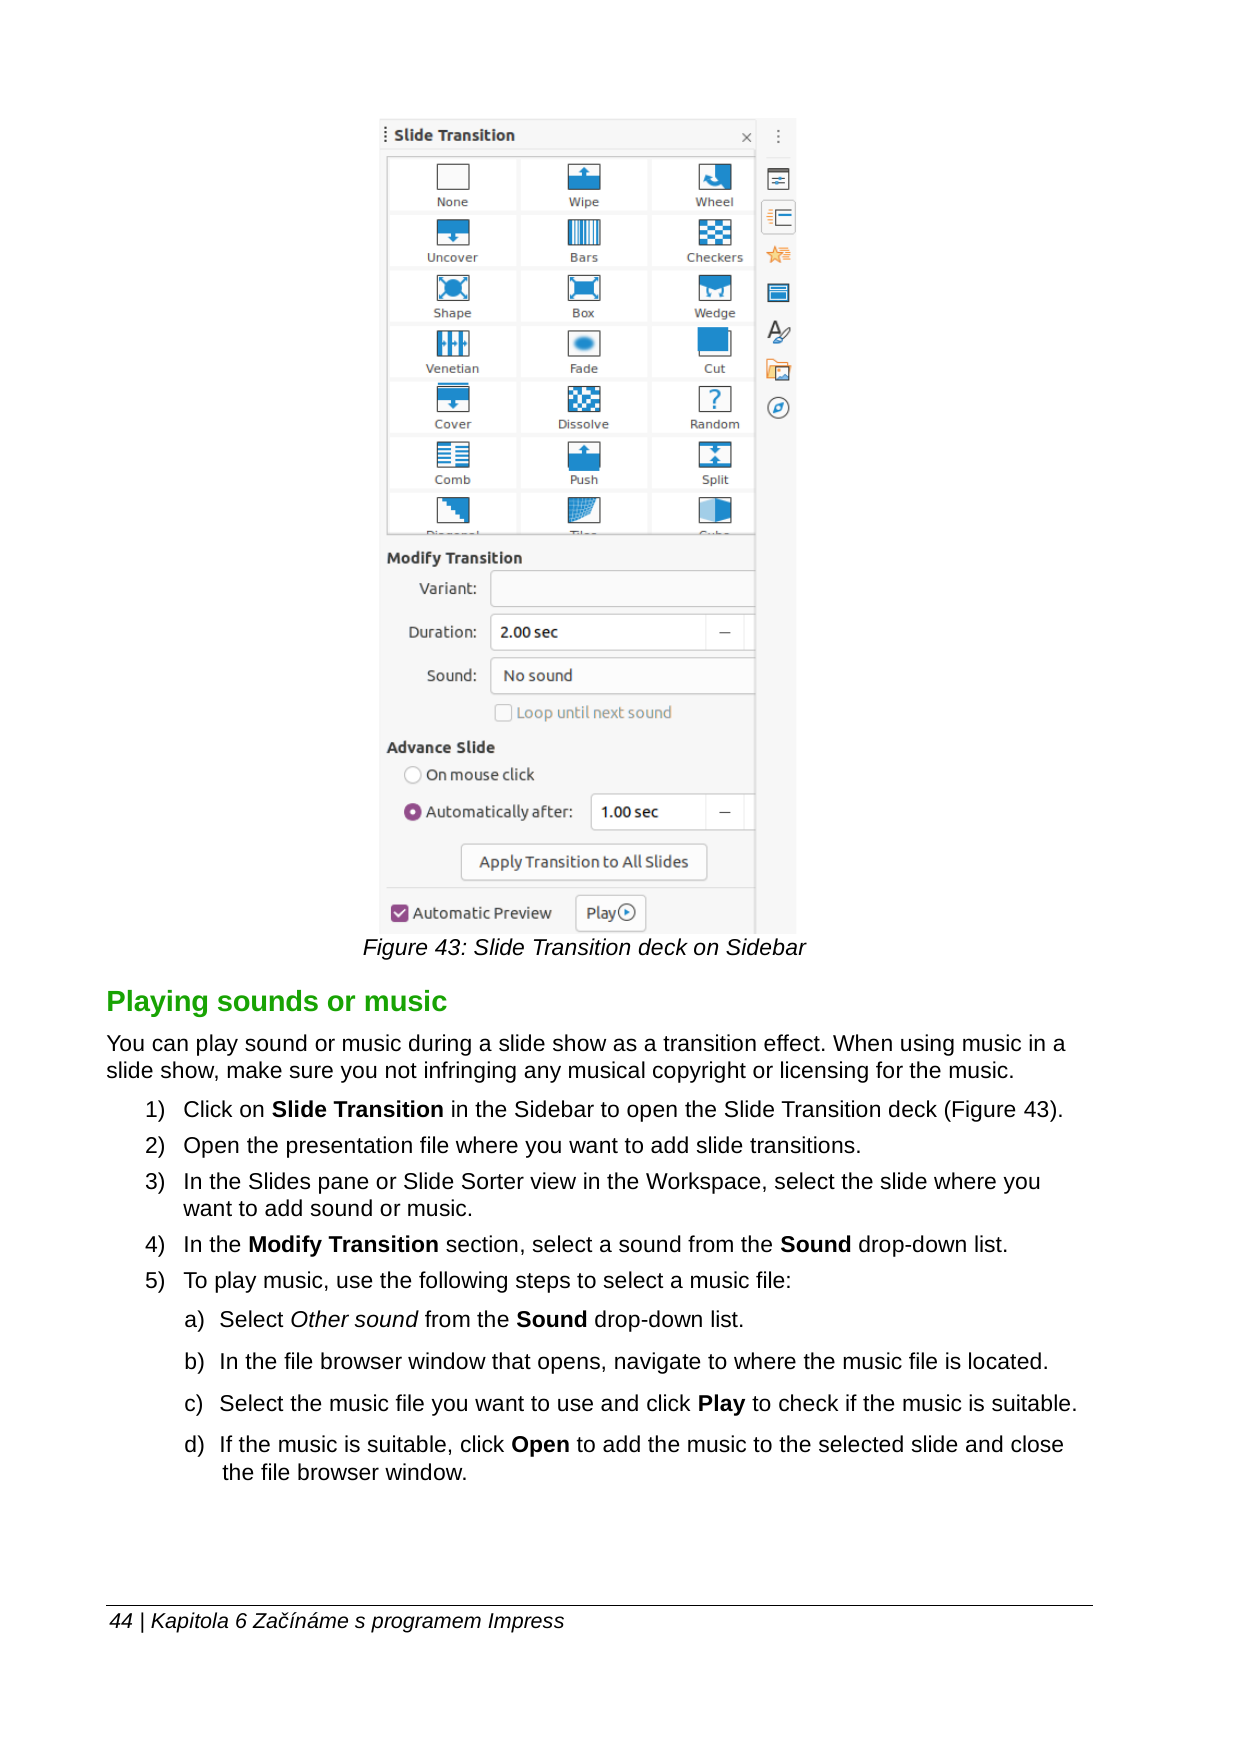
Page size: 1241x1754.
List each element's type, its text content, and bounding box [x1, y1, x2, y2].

list Select Other sound from the Sound drop-down list. [181, 1303, 1093, 1336]
list Open the presentation file where you want to add slide transitions. [165, 1132, 1093, 1159]
list In the Modify Transition section, select a sound from the Sound drop-down list. [165, 1231, 1093, 1258]
text You can play sound or music during a slide show as a transition effect. When using music in a slide show, make sure you not infringing any musical copyright or licensing for the music. [106, 1029, 1093, 1083]
list In the file browser window that opens, navigate to where the music file is located. [181, 1344, 1093, 1377]
subtitle Playing sounds or music [106, 984, 1093, 1017]
list To play music, use the following steps to select a music file: [165, 1267, 1093, 1294]
picture [379, 118, 797, 934]
list If the music is suitable, click Open to add the music to the selected slide and close the file browser window. [181, 1428, 1093, 1488]
list Click on Slide Transition in the Sidebar to open the Slide Transition deck (Figure 43). [165, 1096, 1093, 1123]
text Figure 43: Slide Transition deck on Sidebar [363, 118, 836, 960]
list In the Slides pane or Slide Sorter view in the Workspace, select the slide where you want to add sound or music. [165, 1168, 1093, 1222]
list Select the music file you want to use and click Play to check if the music is suitable. [181, 1386, 1093, 1419]
